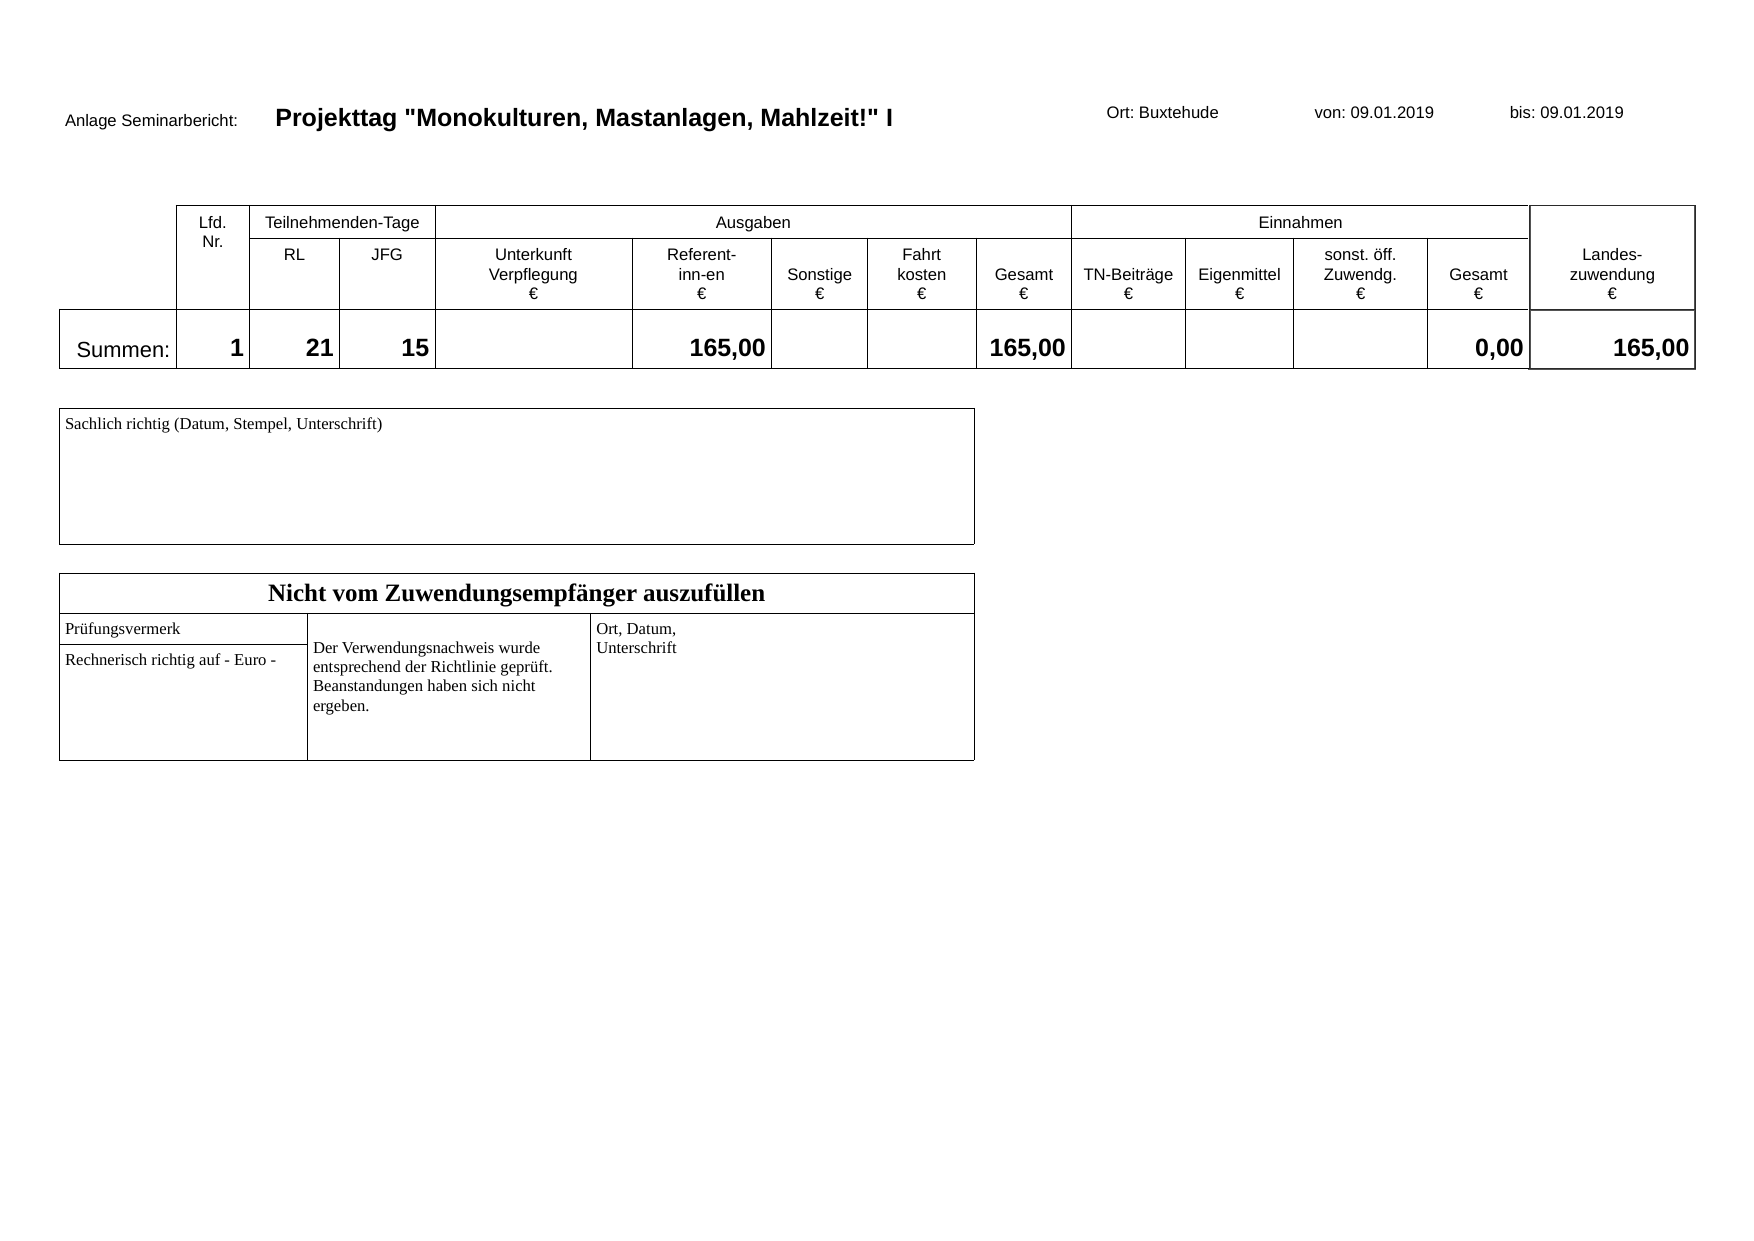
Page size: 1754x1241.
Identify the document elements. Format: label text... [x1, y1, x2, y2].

table_cell RL [250, 239, 339, 308]
table_header Ausgaben [436, 206, 1071, 237]
table_cell [772, 310, 867, 367]
table_header Landes- zuwendung € [1531, 207, 1694, 308]
table_header Lfd. Nr. [177, 206, 249, 308]
table_cell Gesamt € [977, 239, 1071, 308]
table_header von: 09.01.2019 [1309, 98, 1504, 138]
table_cell [1072, 310, 1185, 367]
table_header Anlage Seminarbericht: [59, 98, 269, 138]
table_cell [1186, 310, 1293, 367]
table_cell TN-Beiträge € [1072, 239, 1185, 308]
table_cell JFG [340, 239, 435, 308]
table_header Projekttag "Monokulturen, Mastanlagen, Mahlzeit!" I [270, 98, 1101, 138]
table_cell 21 [250, 310, 339, 367]
table_header Nicht vom Zuwendungsempfänger auszufüllen [60, 574, 974, 613]
table_cell Rechnerisch richtig auf - Euro - [60, 645, 307, 760]
table_header [59, 205, 176, 308]
table_cell Der Verwendungsnachweis wurde entsprechend der Richtlinie geprüft. Beanstandungen haben sich nicht ergeben. [308, 614, 590, 760]
table_header Sachlich richtig (Datum, Stempel, Unterschrift) [60, 409, 974, 544]
table_cell sonst. öff. Zuwendg. € [1294, 239, 1427, 308]
table_header bis: 09.01.2019 [1504, 98, 1695, 138]
table_cell Sonstige € [772, 239, 867, 308]
table_cell [1294, 310, 1427, 367]
table_cell [868, 310, 976, 367]
table_cell Summen: [60, 310, 176, 367]
table_cell 165,00 [977, 310, 1071, 367]
table_cell Eigenmittel € [1186, 239, 1293, 308]
table_cell [436, 310, 632, 367]
table_header Ort: Buxtehude [1101, 98, 1309, 138]
table_cell Ort, Datum, Unterschrift [591, 614, 974, 760]
table_cell 15 [340, 310, 435, 367]
table_cell 165,00 [633, 310, 771, 367]
table_cell 165,00 [1531, 311, 1694, 367]
table_cell 1 [177, 310, 249, 367]
table_header Teilnehmenden-Tage [250, 206, 435, 237]
table_cell Prüfungsvermerk [60, 614, 307, 643]
table_cell 0,00 [1428, 310, 1528, 367]
table_cell Referent- inn-en € [633, 239, 771, 308]
table_header Einnahmen [1072, 206, 1528, 237]
table_cell Unterkunft Verpflegung € [436, 239, 632, 308]
table_cell Gesamt € [1428, 239, 1528, 308]
table_cell Fahrt kosten € [868, 239, 976, 308]
